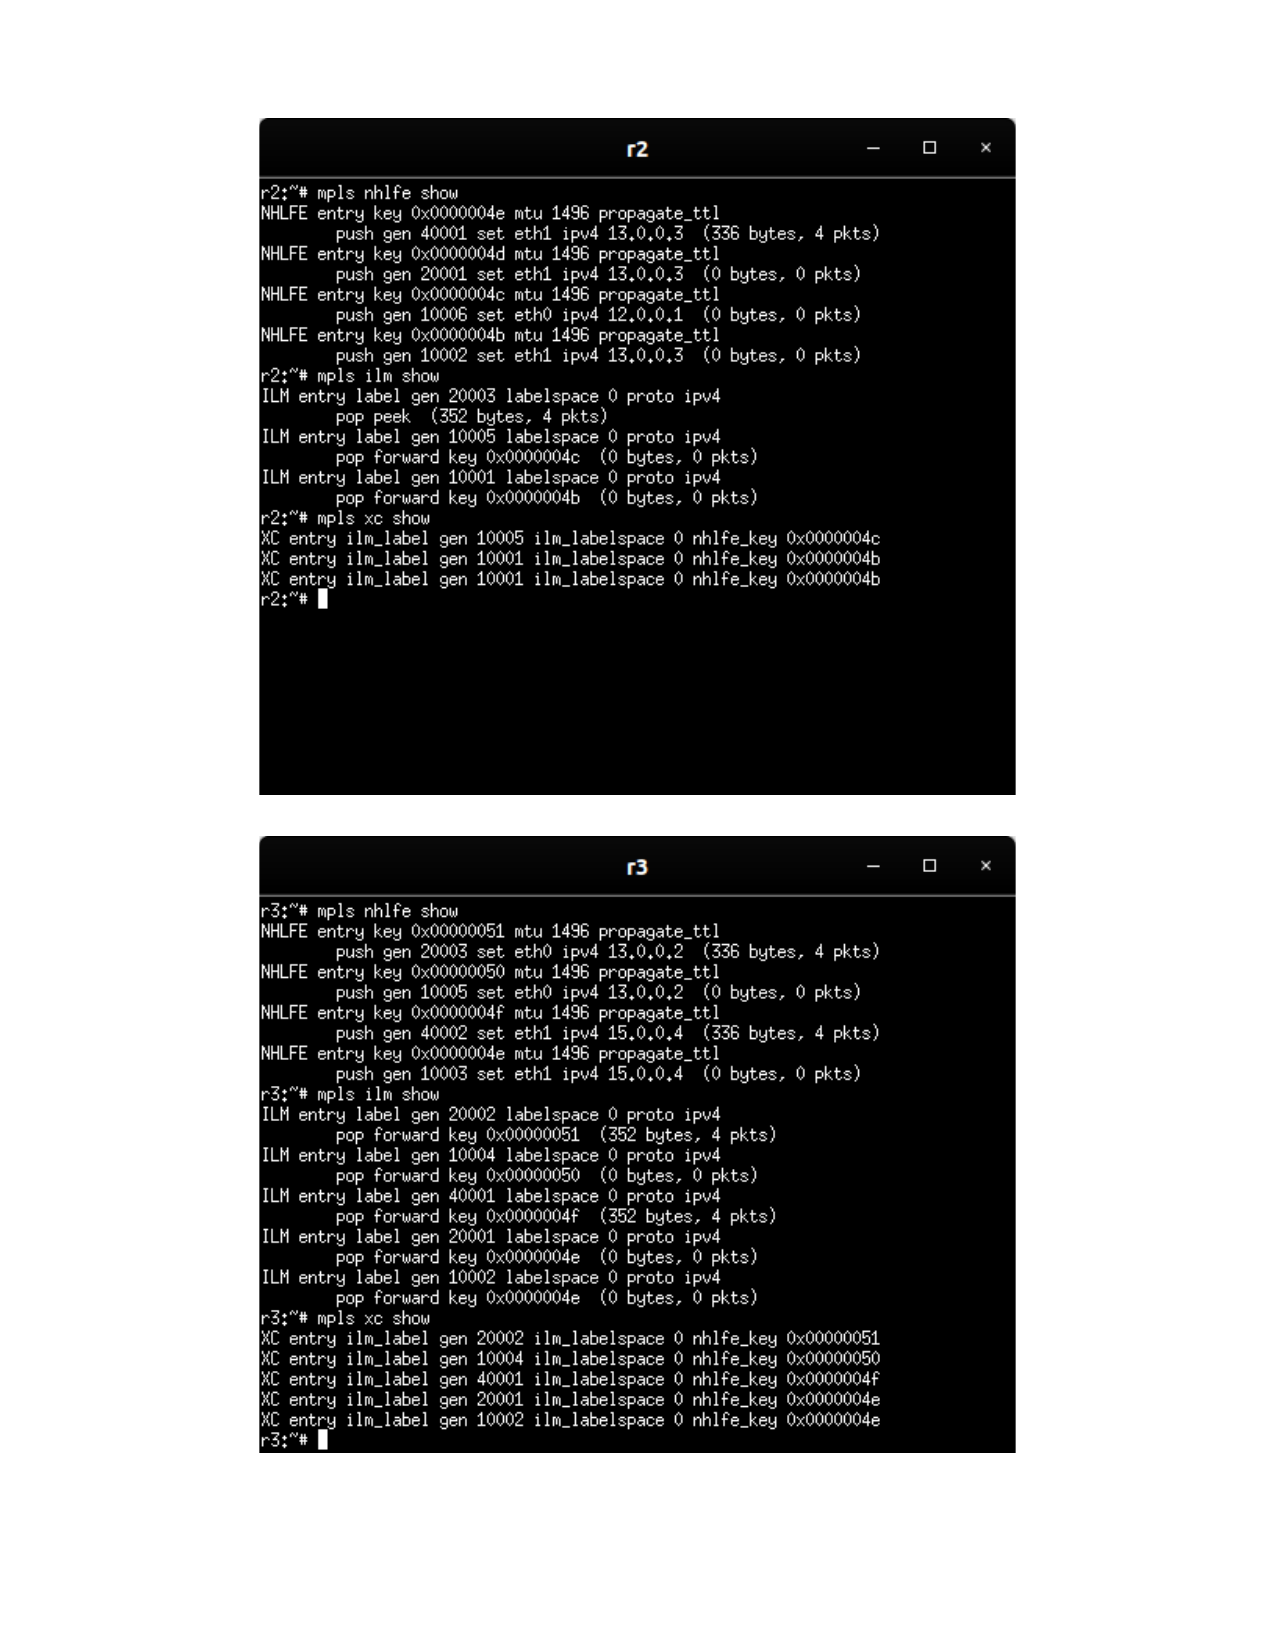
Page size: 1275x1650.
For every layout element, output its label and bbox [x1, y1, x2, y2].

picture [259, 118, 1016, 795]
picture [259, 836, 1016, 1453]
